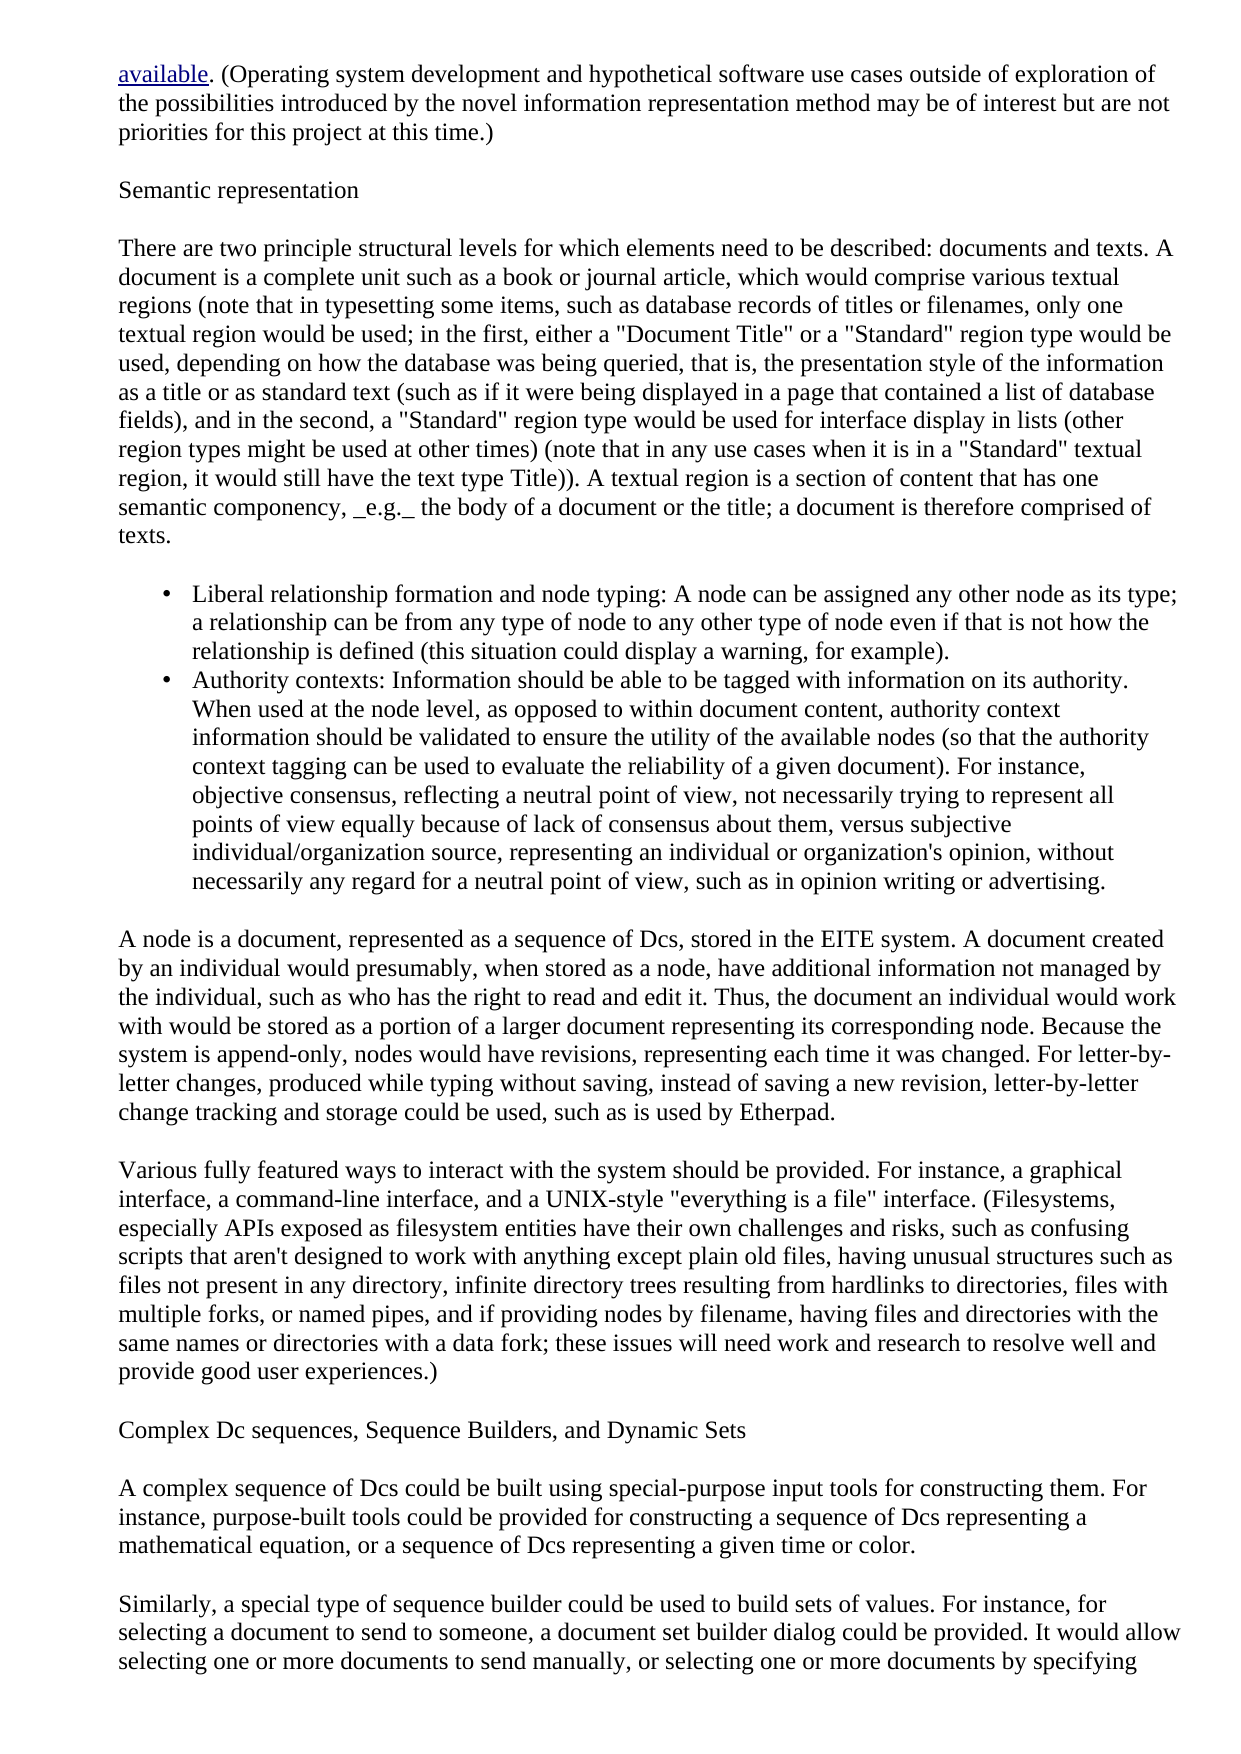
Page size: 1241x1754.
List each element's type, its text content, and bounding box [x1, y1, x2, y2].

text Various fully featured ways to interact with the system should be provided. For instance, a graphical interface, a command-line interface, and a UNIX-style "everything is a file" interface. (Filesystems, especially APIs exposed as filesystem entities have their own challenges and risks, such as confusing scripts that aren't designed to work with anything except plain old files, having unusual structures such as files not present in any directory, infinite directory trees resulting from hardlinks to directories, files with multiple forks, or named pipes, and if providing nodes by filename, having files and directories with the same names or directories with a data fork; these issues will need work and research to resolve well and provide good user experiences.) [118, 1155, 1181, 1385]
list Liberal relationship formation and node typing: A node can be assigned any other node as its type; a relationship can be from any type of node to any other type of node even if that is not how the relationship is defined (this situation could display a warning, for example). [162, 579, 1181, 665]
text A complex sequence of Dcs could be built using special-purpose input tools for constructing them. For instance, purpose-built tools could be provided for constructing a sequence of Dcs representing a mathematical equation, or a sequence of Dcs representing a given time or color. [118, 1473, 1181, 1559]
text available. (Operating system development and hypothetical software use cases outside of exploration of the possibilities introduced by the novel information representation method may be of interest but are not priorities for this project at this time.) [118, 59, 1181, 145]
text Similarly, a special type of sequence builder could be used to build sets of values. For instance, for selecting a document to send to someone, a document set builder dialog could be provided. It would allow selecting one or more documents to send manually, or selecting one or more documents by specifying [118, 1589, 1181, 1675]
text There are two principle structural levels for which elements need to be described: documents and texts. A document is a complete unit such as a book or journal article, which would comprise various textual regions (note that in typesetting some items, such as database records of titles or filenames, only one textual region would be used; in the first, either a "Document Title" or a "Standard" region type would be used, depending on how the database was being queried, that is, the presentation style of the information as a title or as standard text (such as if it were being displayed in a page that contained a list of database fields), and in the second, a "Standard" region type would be used for interface display in lists (other region types might be used at other times) (note that in any use cases when it is in a "Standard" textual region, it would still have the text type Title)). A textual region is a section of content that has one semantic componency, _e.g._ the body of a document or the title; a document is therefore comprised of texts. [118, 233, 1181, 549]
text A node is a document, represented as a sequence of Dcs, stored in the EITE system. A document created by an individual would presumably, when stored as a node, have additional information not managed by the individual, such as who has the right to read and edit it. Thus, the document an individual would work with would be stored as a portion of a larger document representing its corresponding node. Because the system is append-only, nodes would have revisions, representing each time it was changed. For letter-by-letter changes, produced while typing without saving, instead of saving a new revision, letter-by-letter change tracking and storage could be used, such as is used by Etherpad. [118, 924, 1181, 1126]
list Authority contexts: Information should be able to be tagged with information on its authority. When used at the node level, as opposed to within document content, authority context information should be validated to ensure the utility of the available nodes (so that the authority context tagging can be used to evaluate the reliability of a given document). For instance, objective consensus, reflecting a neutral point of view, not necessarily trying to represent all points of view equally because of lack of consensus about them, versus subjective individual/organization source, representing an individual or organization's opinion, without necessarily any regard for a neutral point of view, such as in opinion writing or advertising. [162, 665, 1181, 895]
text Semantic representation [118, 175, 1181, 203]
text Complex Dc sequences, Sequence Builders, and Dynamic Sets [118, 1415, 1181, 1443]
